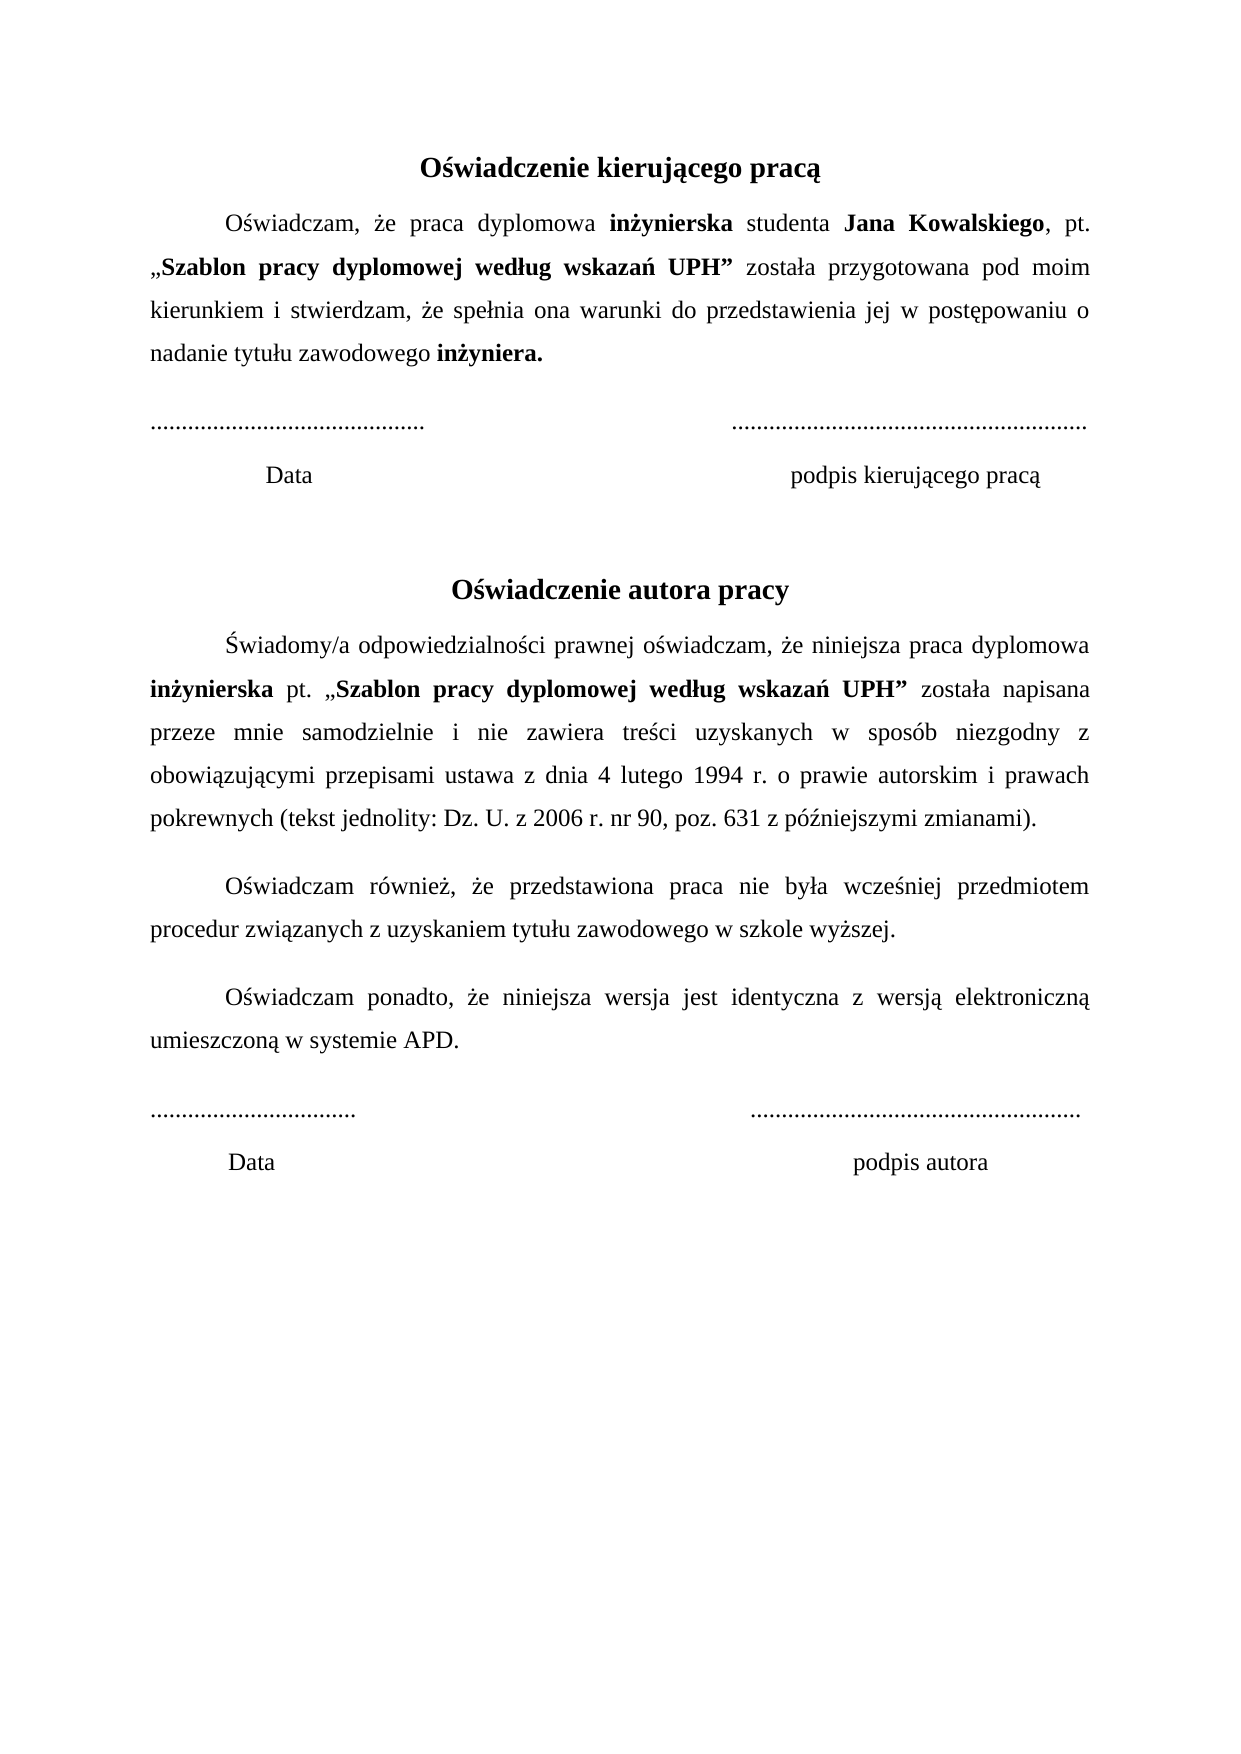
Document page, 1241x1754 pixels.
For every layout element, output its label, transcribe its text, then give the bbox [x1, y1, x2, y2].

text Oświadczam również, że przedstawiona praca nie była wcześniej przedmiotem procedur związanych z uzyskaniem tytułu zawodowego w szkole wyższej. [150, 871, 1090, 943]
text Oświadczenie kierującego pracą [150, 150, 1090, 183]
text Data podpis autora [150, 1147, 1090, 1176]
text ............................................ ......................................................... [150, 406, 1090, 435]
text ................................. ..................................................... [150, 1094, 1090, 1122]
text Data podpis kierującego pracą [150, 460, 1090, 488]
text Oświadczam, że praca dyplomowa inżynierska studenta Jana Kowalskiego, pt. „Szablon pracy dyplomowej według wskazań UPH” została przygotowana pod moim kierunkiem i stwierdzam, że spełnia ona warunki do przedstawienia jej w postępowaniu o nadanie tytułu zawodowego inżyniera. [150, 208, 1090, 367]
text Oświadczenie autora pracy [150, 572, 1090, 606]
text Oświadczam ponadto, że niniejsza wersja jest identyczna z wersją elektroniczną umieszczoną w systemie APD. [150, 982, 1090, 1054]
text Świadomy/a odpowiedzialności prawnej oświadczam, że niniejsza praca dyplomowa inżynierska pt. „Szablon pracy dyplomowej według wskazań UPH” została napisana przeze mnie samodzielnie i nie zawiera treści uzyskanych w sposób niezgodny z obowiązującymi przepisami ustawa z dnia 4 lutego 1994 r. o prawie autorskim i prawach pokrewnych (tekst jednolity: Dz. U. z 2006 r. nr 90, poz. 631 z późniejszymi zmianami). [150, 631, 1090, 832]
